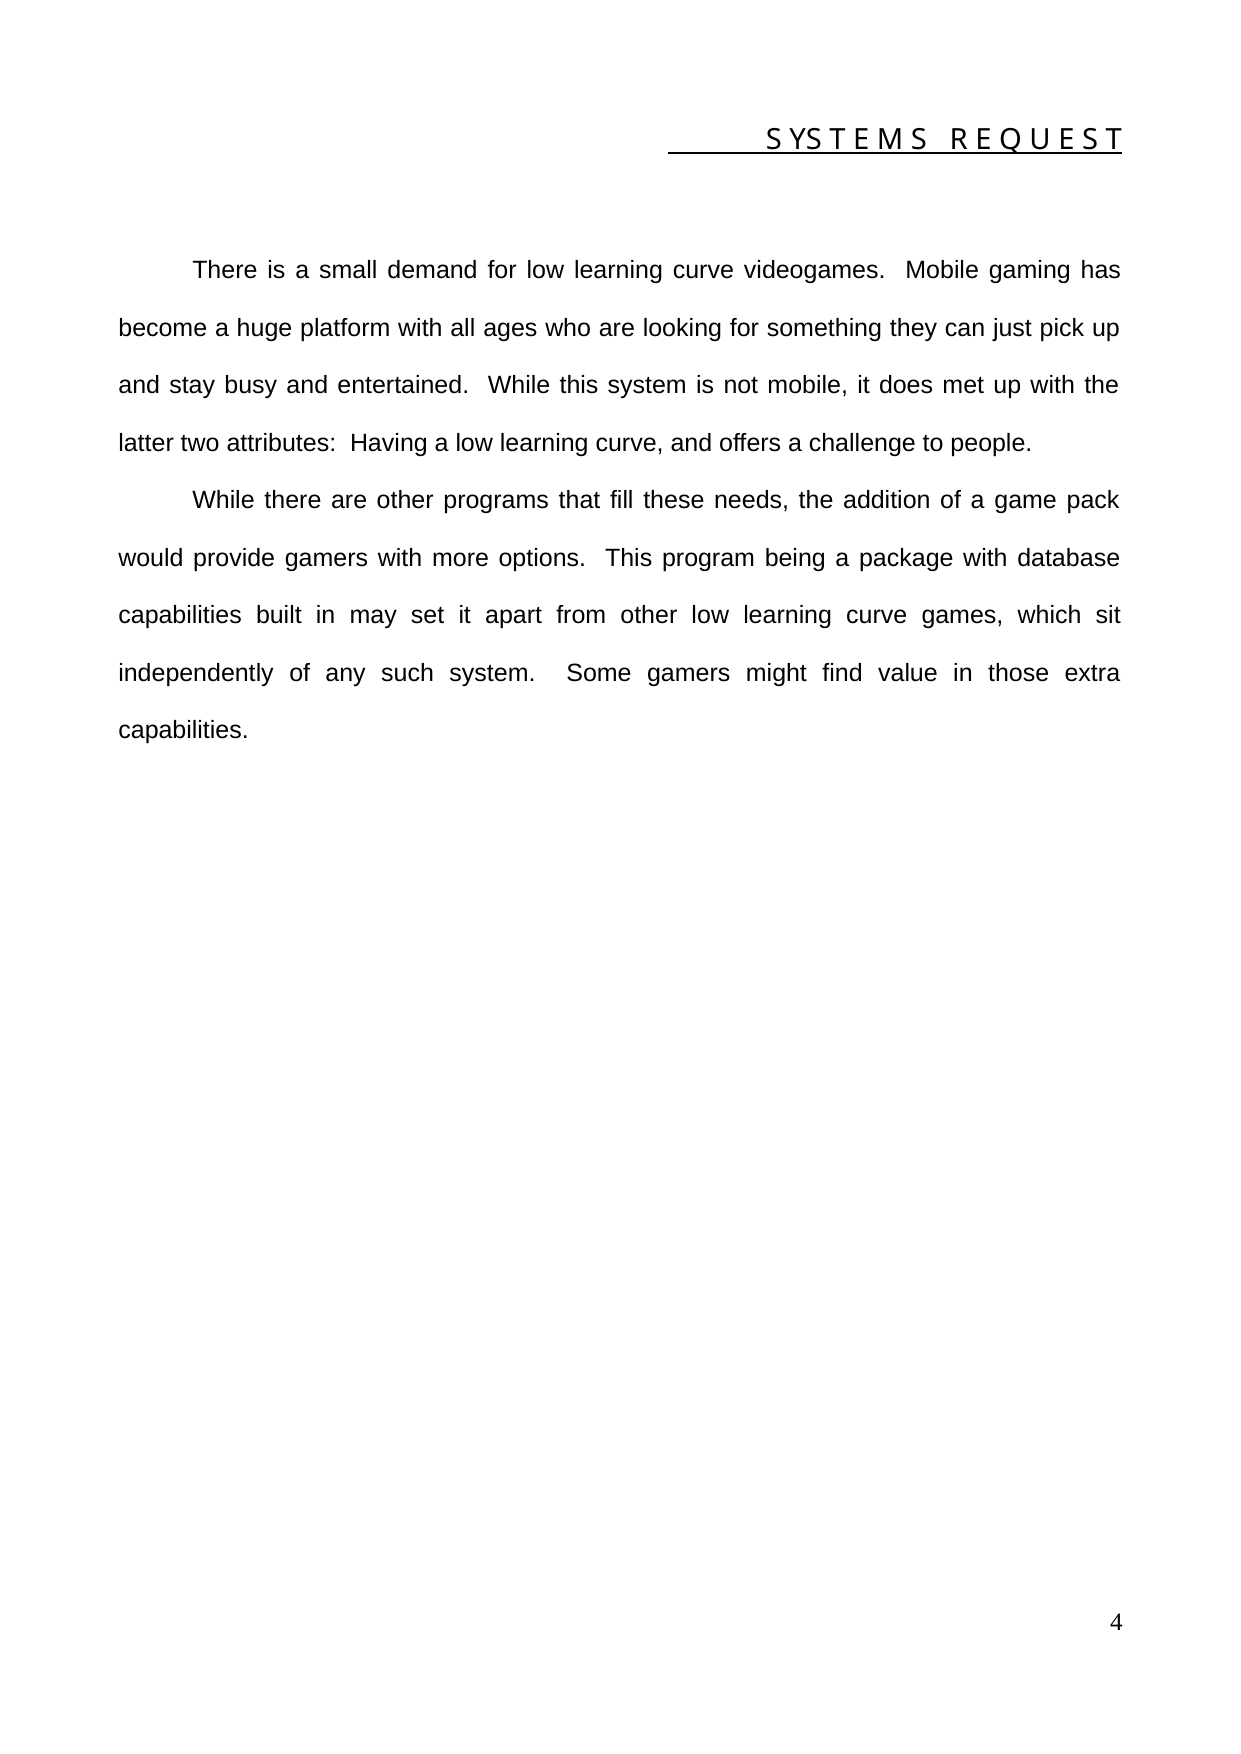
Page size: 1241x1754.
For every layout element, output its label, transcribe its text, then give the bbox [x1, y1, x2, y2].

text While there are other programs that fill these needs, the addition of a game pack would provide gamers with more options. This program being a package with database capabilities built in may set it apart from other low learning curve games, which sit independently of any such system. Some gamers might find value in those extra capabilities. [118, 485, 1122, 744]
text S YS T E M S R E Q U E S T [118, 118, 1122, 158]
text There is a small demand for low learning curve videogames. Mobile gaming has become a huge platform with all ages who are looking for something they can just pick up and stay busy and entertained. While this system is not mobile, it does met up with the latter two attributes: Having a low learning curve, and offers a challenge to people. [118, 255, 1122, 456]
